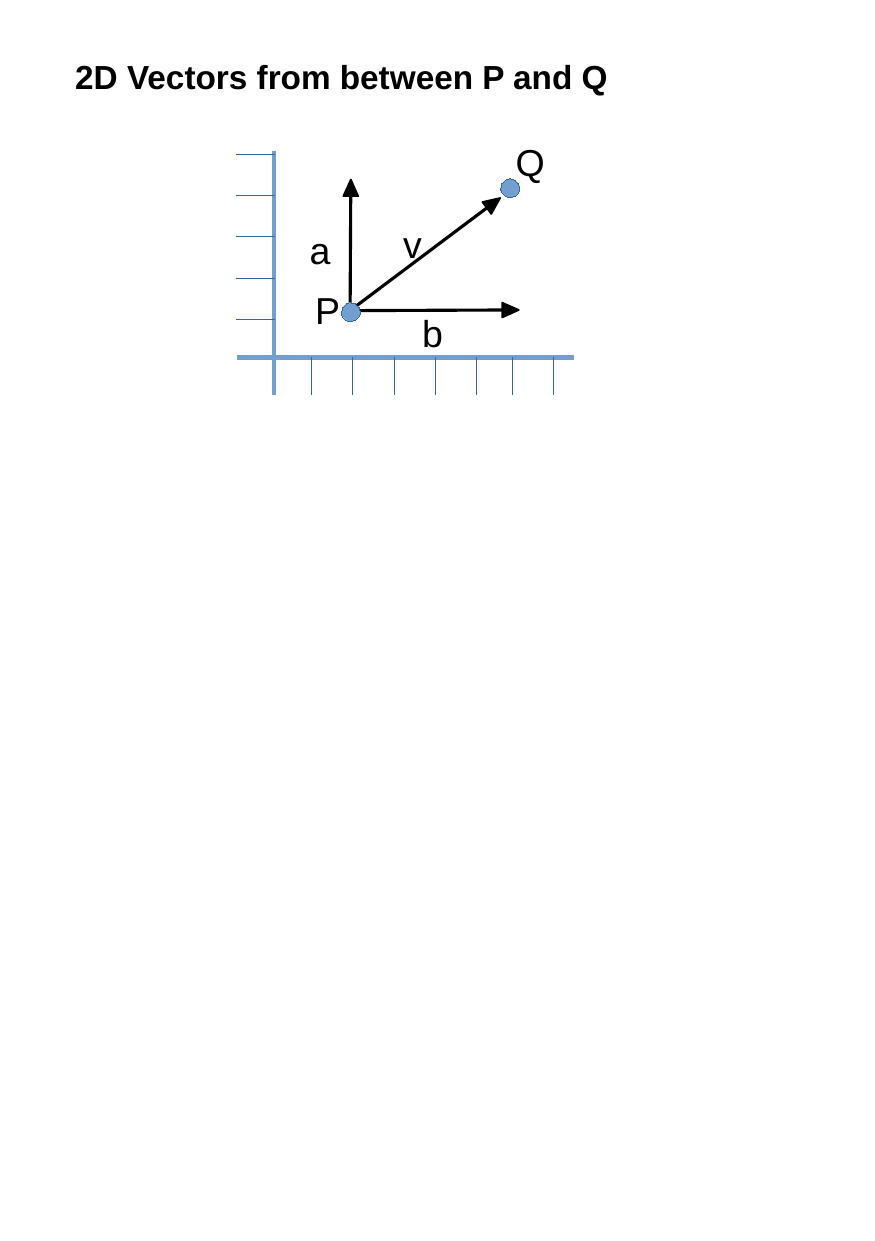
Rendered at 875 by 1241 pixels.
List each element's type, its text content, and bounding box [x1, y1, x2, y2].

subtitle 2D Vectors from between P and Q [75, 58, 756, 97]
